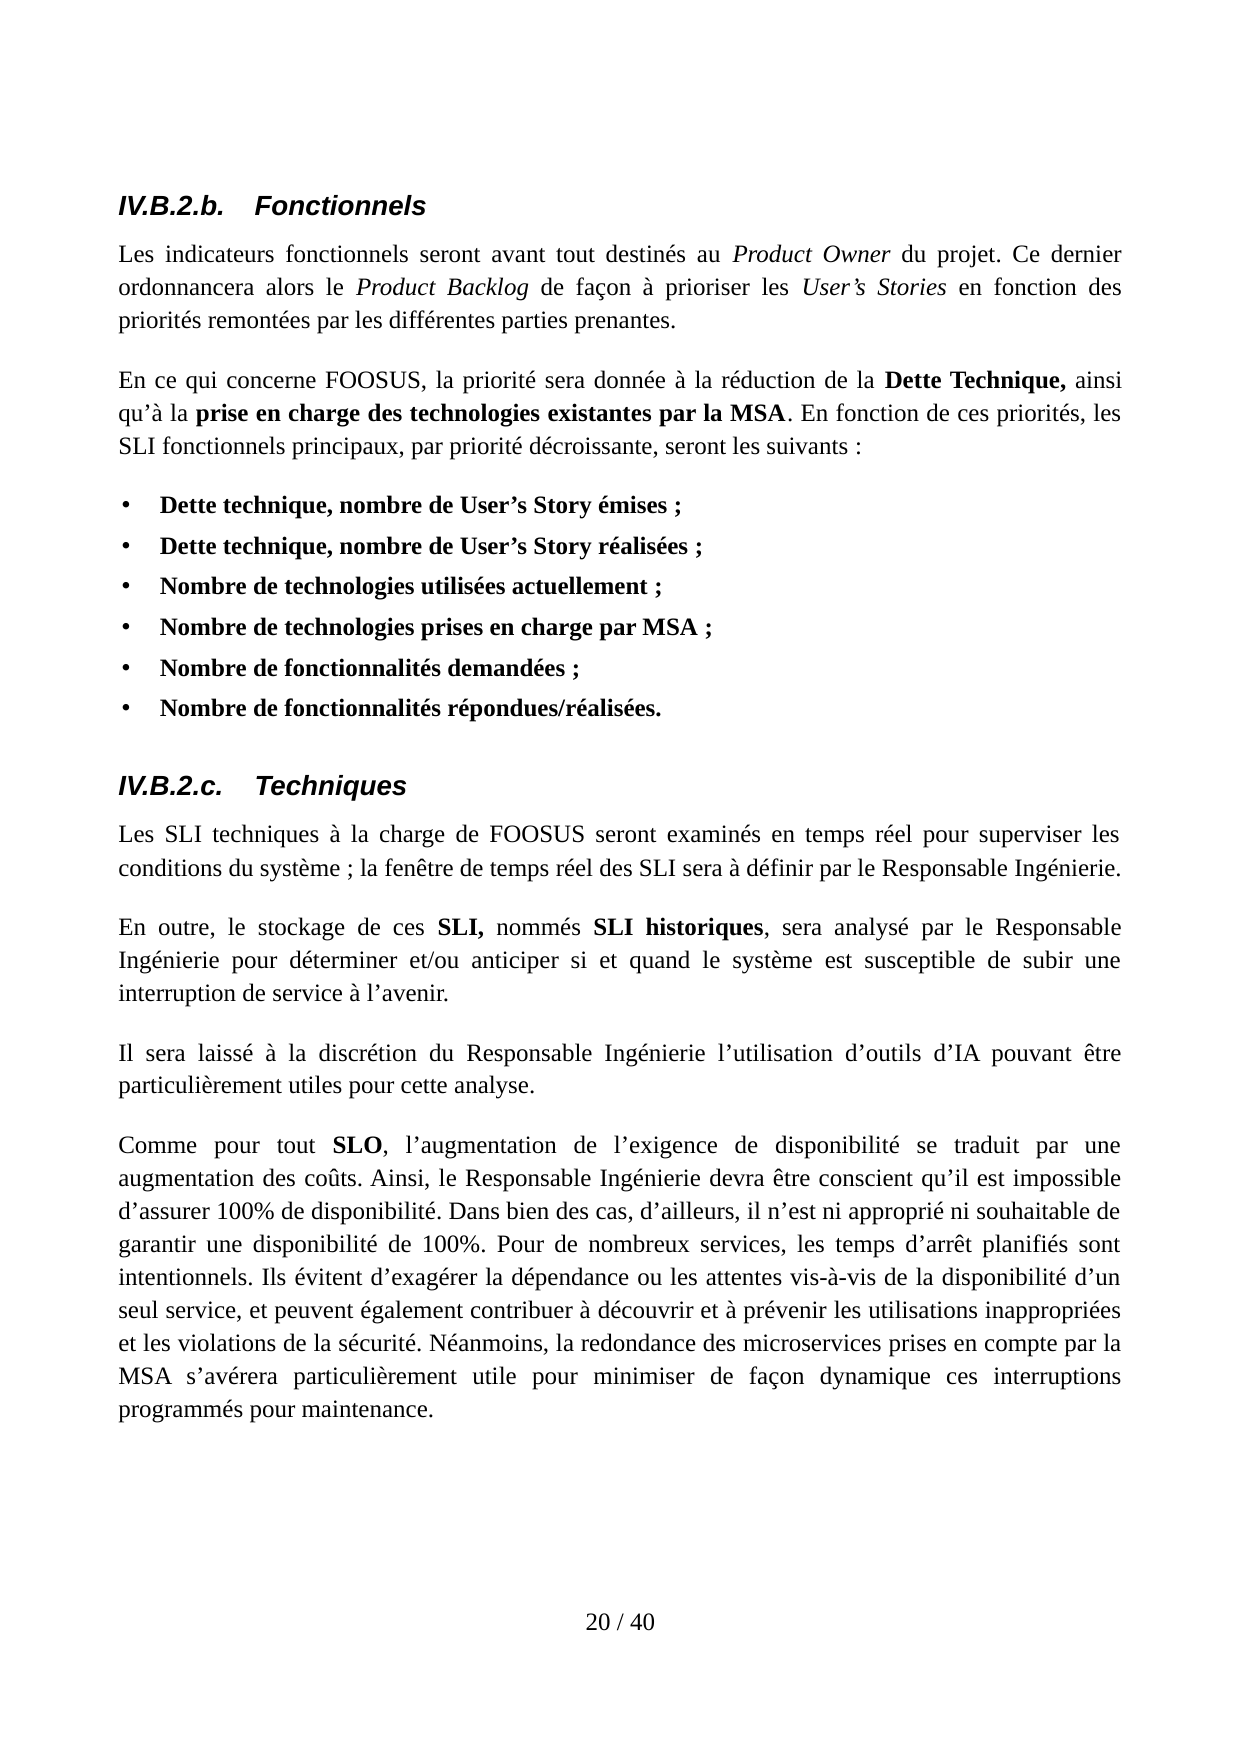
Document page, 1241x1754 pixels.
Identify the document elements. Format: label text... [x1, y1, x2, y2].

text Comme pour tout SLO, l’augmentation de l’exigence de disponibilité se traduit par une augmentation des coûts. Ainsi, le Responsable Ingénierie devra être conscient qu’il est impossible d’assurer 100% de disponibilité. Dans bien des cas, d’ailleurs, il n’est ni approprié ni souhaitable de garantir une disponibilité de 100%. Pour de nombreux services, les temps d’arrêt planifiés sont intentionnels. Ils évitent d’exagérer la dépendance ou les attentes vis-à-vis de la disponibilité d’un seul service, et peuvent également contribuer à découvrir et à prévenir les utilisations inappropriées et les violations de la sécurité. Néanmoins, la redondance des microservices prises en compte par la MSA s’avérera particulièrement utile pour minimiser de façon dynamique ces interruptions programmés pour maintenance. [118, 1130, 1122, 1423]
subtitle Fonctionnels [118, 189, 1122, 221]
list Dette technique, nombre de User’s Story émises ; [122, 490, 1122, 519]
text Les indicateurs fonctionnels seront avant tout destinés au Product Owner du projet. Ce dernier ordonnancera alors le Product Backlog de façon à prioriser les User’s Stories en fonction des priorités remontées par les différentes parties prenantes. [118, 239, 1122, 334]
list Nombre de fonctionnalités répondues/réalisées. [122, 693, 1122, 722]
subtitle Techniques [118, 769, 1122, 801]
text Il sera laissé à la discrétion du Responsable Ingénierie l’utilisation d’outils d’IA pouvant être particulièrement utiles pour cette analyse. [118, 1038, 1122, 1099]
list Dette technique, nombre de User’s Story réalisées ; [122, 531, 1122, 559]
list Nombre de technologies prises en charge par MSA ; [122, 612, 1122, 641]
text En ce qui concerne FOOSUS, la priorité sera donnée à la réduction de la Dette Technique, ainsi qu’à la prise en charge des technologies existantes par la MSA. En fonction de ces priorités, les SLI fonctionnels principaux, par priorité décroissante, seront les suivants : [118, 365, 1122, 459]
text En outre, le stockage de ces SLI, nommés SLI historiques, sera analysé par le Responsable Ingénierie pour déterminer et/ou anticiper si et quand le système est susceptible de subir une interruption de service à l’avenir. [118, 912, 1122, 1007]
list Nombre de technologies utilisées actuellement ; [122, 571, 1122, 600]
list Nombre de fonctionnalités demandées ; [122, 653, 1122, 681]
text Les SLI techniques à la charge de FOOSUS seront examinés en temps réel pour superviser les conditions du système ; la fenêtre de temps réel des SLI sera à définir par le Responsable Ingénierie. [118, 819, 1122, 881]
